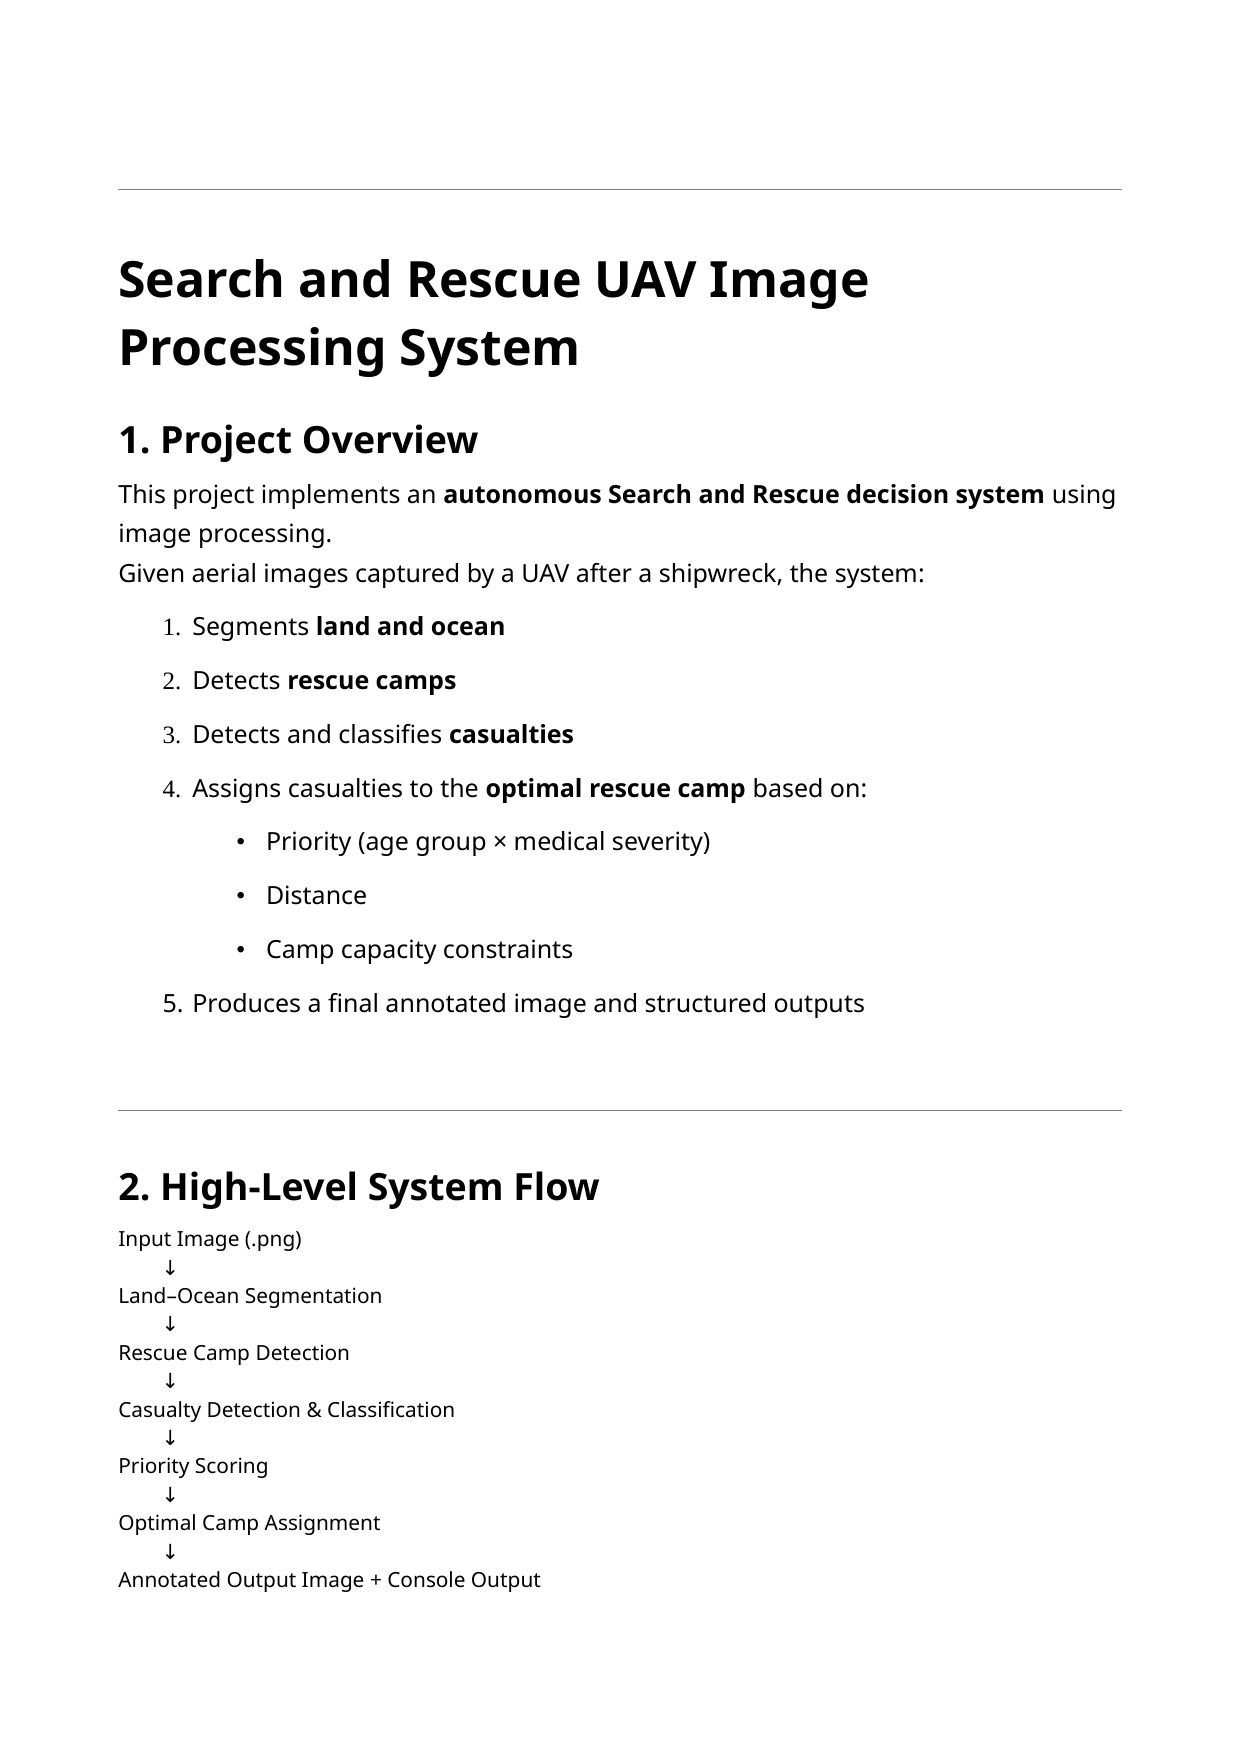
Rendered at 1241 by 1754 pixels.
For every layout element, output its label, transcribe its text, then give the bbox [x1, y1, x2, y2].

text ↓ [118, 1253, 1122, 1281]
text Optimal Camp Assignment [118, 1508, 1122, 1537]
text This project implements an autonomous Search and Rescue decision system using image processing. Given aerial images captured by a UAV after a shipwreck, the system: [118, 477, 1122, 589]
subtitle 1. Project Overview [118, 413, 1122, 464]
text Priority Scoring [118, 1452, 1122, 1480]
text ↓ [118, 1366, 1122, 1395]
list Segments land and ocean [162, 609, 1122, 643]
text Land–Ocean Segmentation [118, 1281, 1122, 1309]
list Priority (age group × medical severity) [236, 824, 1122, 858]
text ↓ [118, 1537, 1122, 1565]
text ↓ [118, 1423, 1122, 1452]
list Assigns casualties to the optimal rescue camp based on: [162, 770, 1122, 804]
text ↓ [118, 1480, 1122, 1508]
text Rescue Camp Detection [118, 1338, 1122, 1366]
subtitle 2. High-Level System Flow [118, 1161, 1122, 1212]
list Distance [236, 878, 1122, 912]
text ↓ [118, 1309, 1122, 1338]
text Input Image (.png) [118, 1224, 1122, 1253]
subtitle Search and Rescue UAV Image Processing System [118, 244, 1122, 380]
list Camp capacity constraints [236, 932, 1122, 966]
text Annotated Output Image + Console Output [118, 1565, 1122, 1594]
list Produces a final annotated image and structured outputs [162, 985, 1122, 1019]
text Casualty Detection & Classification [118, 1395, 1122, 1423]
list Detects rescue camps [162, 663, 1122, 697]
list Detects and classifies casualties [162, 717, 1122, 751]
